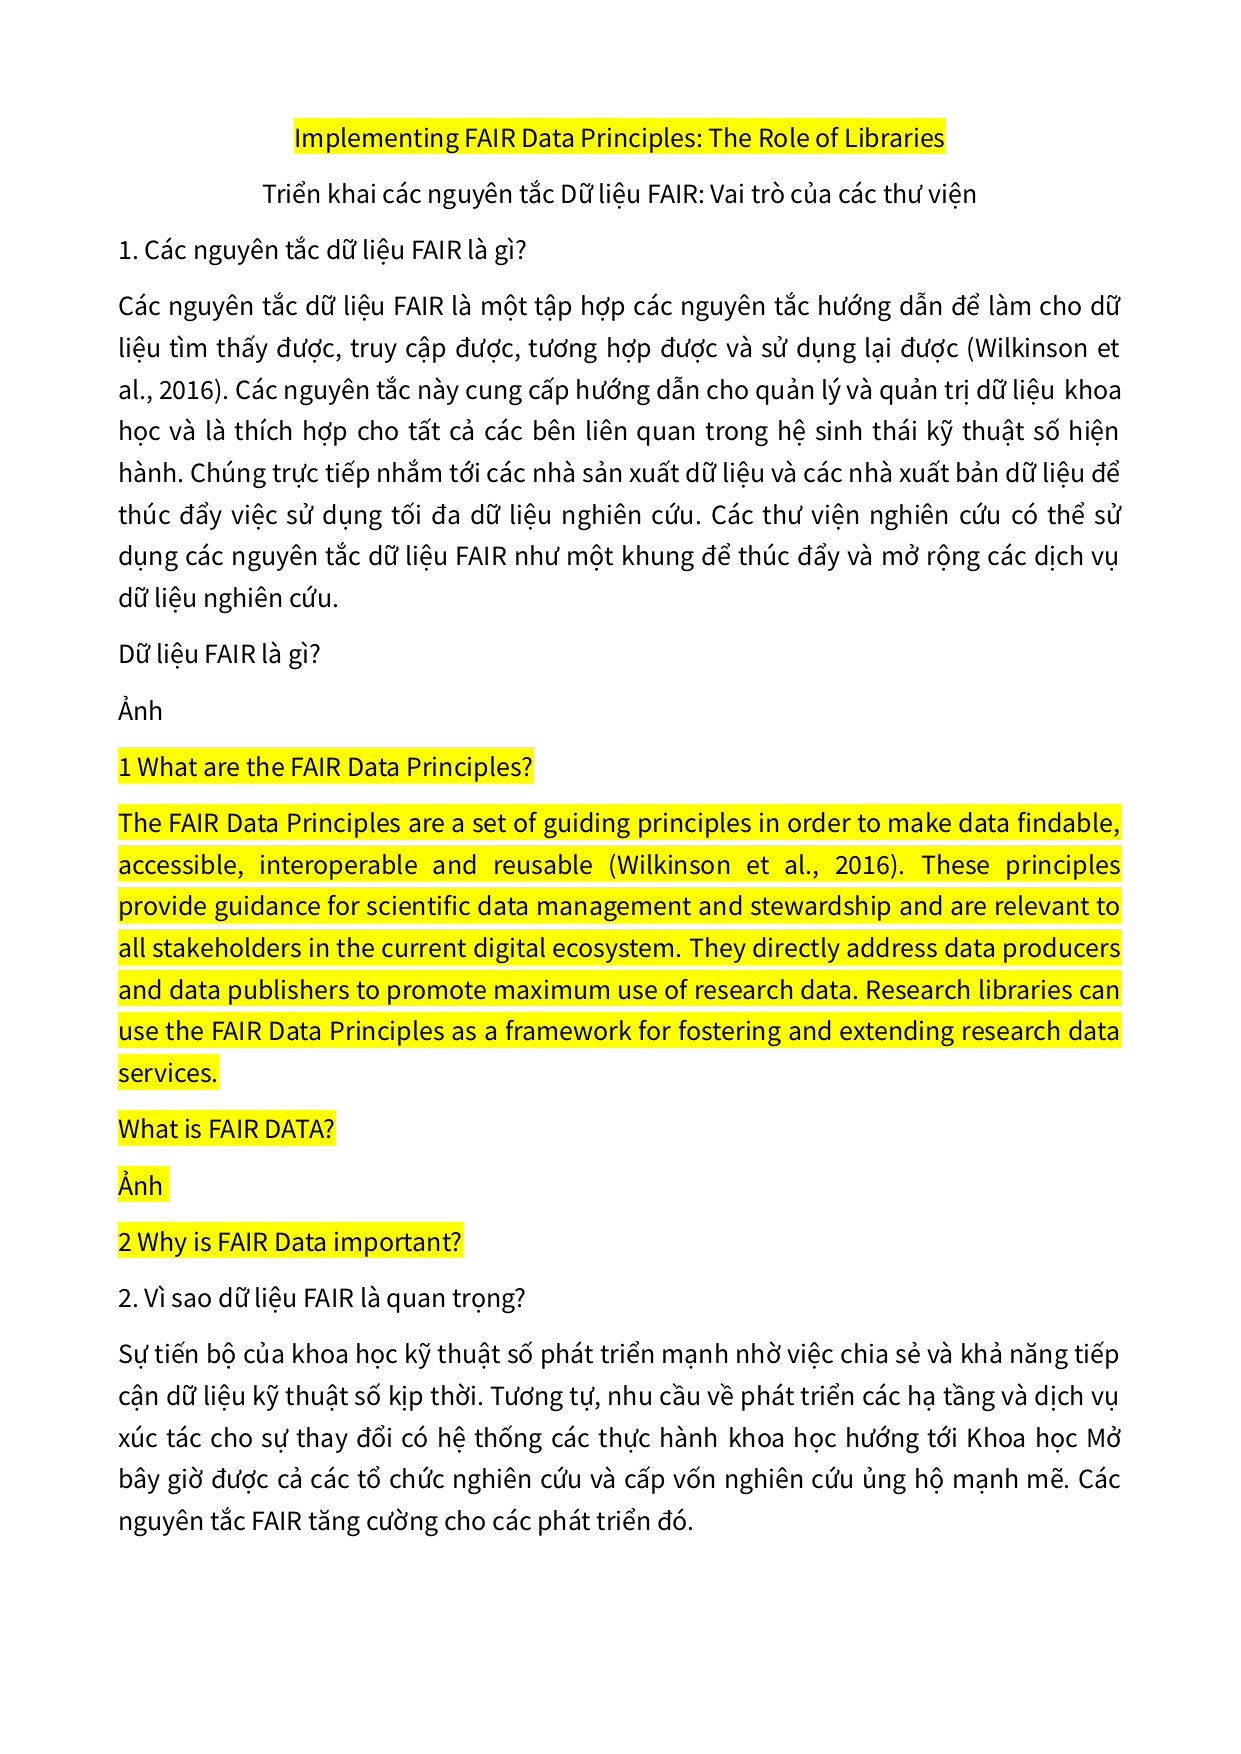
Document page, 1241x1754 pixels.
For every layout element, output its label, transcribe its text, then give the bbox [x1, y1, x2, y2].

text Ảnh [118, 691, 1122, 727]
text Dữ liệu FAIR là gì? [118, 635, 1122, 671]
text Triển khai các nguyên tắc Dữ liệu FAIR: Vai trò của các thư viện [118, 174, 1122, 211]
text Các nguyên tắc dữ liệu FAIR là một tập hợp các nguyên tắc hướng dẫn để làm cho dữ liệu tìm thấy được, truy cập được, tương hợp được và sử dụng lại được (Wilkinson et al., 2016). Các nguyên tắc này cung cấp hướng dẫn cho quản lý và quản trị dữ liệu khoa học và là thích hợp cho tất cả các bên liên quan trong hệ sinh thái kỹ thuật số hiện hành. Chúng trực tiếp nhắm tới các nhà sản xuất dữ liệu và các nhà xuất bản dữ liệu để thúc đẩy việc sử dụng tối đa dữ liệu nghiên cứu. Các thư viện nghiên cứu có thể sử dụng các nguyên tắc dữ liệu FAIR như một khung để thúc đẩy và mở rộng các dịch vụ dữ liệu nghiên cứu. [118, 287, 1122, 615]
text Sự tiến bộ của khoa học kỹ thuật số phát triển mạnh nhờ việc chia sẻ và khả năng tiếp cận dữ liệu kỹ thuật số kịp thời. Tương tự, nhu cầu về phát triển các hạ tầng và dịch vụ xúc tác cho sự thay đổi có hệ thống các thực hành khoa học hướng tới Khoa học Mở bây giờ được cả các tổ chức nghiên cứu và cấp vốn nghiên cứu ủng hộ mạnh mẽ. Các nguyên tắc FAIR tăng cường cho các phát triển đó. [118, 1335, 1122, 1538]
text 1. Các nguyên tắc dữ liệu FAIR là gì? [118, 231, 1122, 267]
text 2 Why is FAIR Data important? [118, 1222, 1122, 1258]
text The FAIR Data Principles are a set of guiding principles in order to make data findable, accessible, interoperable and reusable (Wilkinson et al., 2016). These principles provide guidance for scientific data management and stewardship and are relevant to all stakeholders in the current digital ecosystem. They directly address data producers and data publishers to promote maximum use of research data. Research libraries can use the FAIR Data Principles as a framework for fostering and extending research data services. [118, 803, 1122, 1090]
text Ảnh [118, 1166, 1122, 1202]
text What is FAIR DATA? [118, 1110, 1122, 1146]
text 1 What are the FAIR Data Principles? [118, 747, 1122, 783]
text 2. Vì sao dữ liệu FAIR là quan trọng? [118, 1278, 1122, 1315]
text Implementing FAIR Data Principles: The Role of Libraries [118, 118, 1122, 154]
